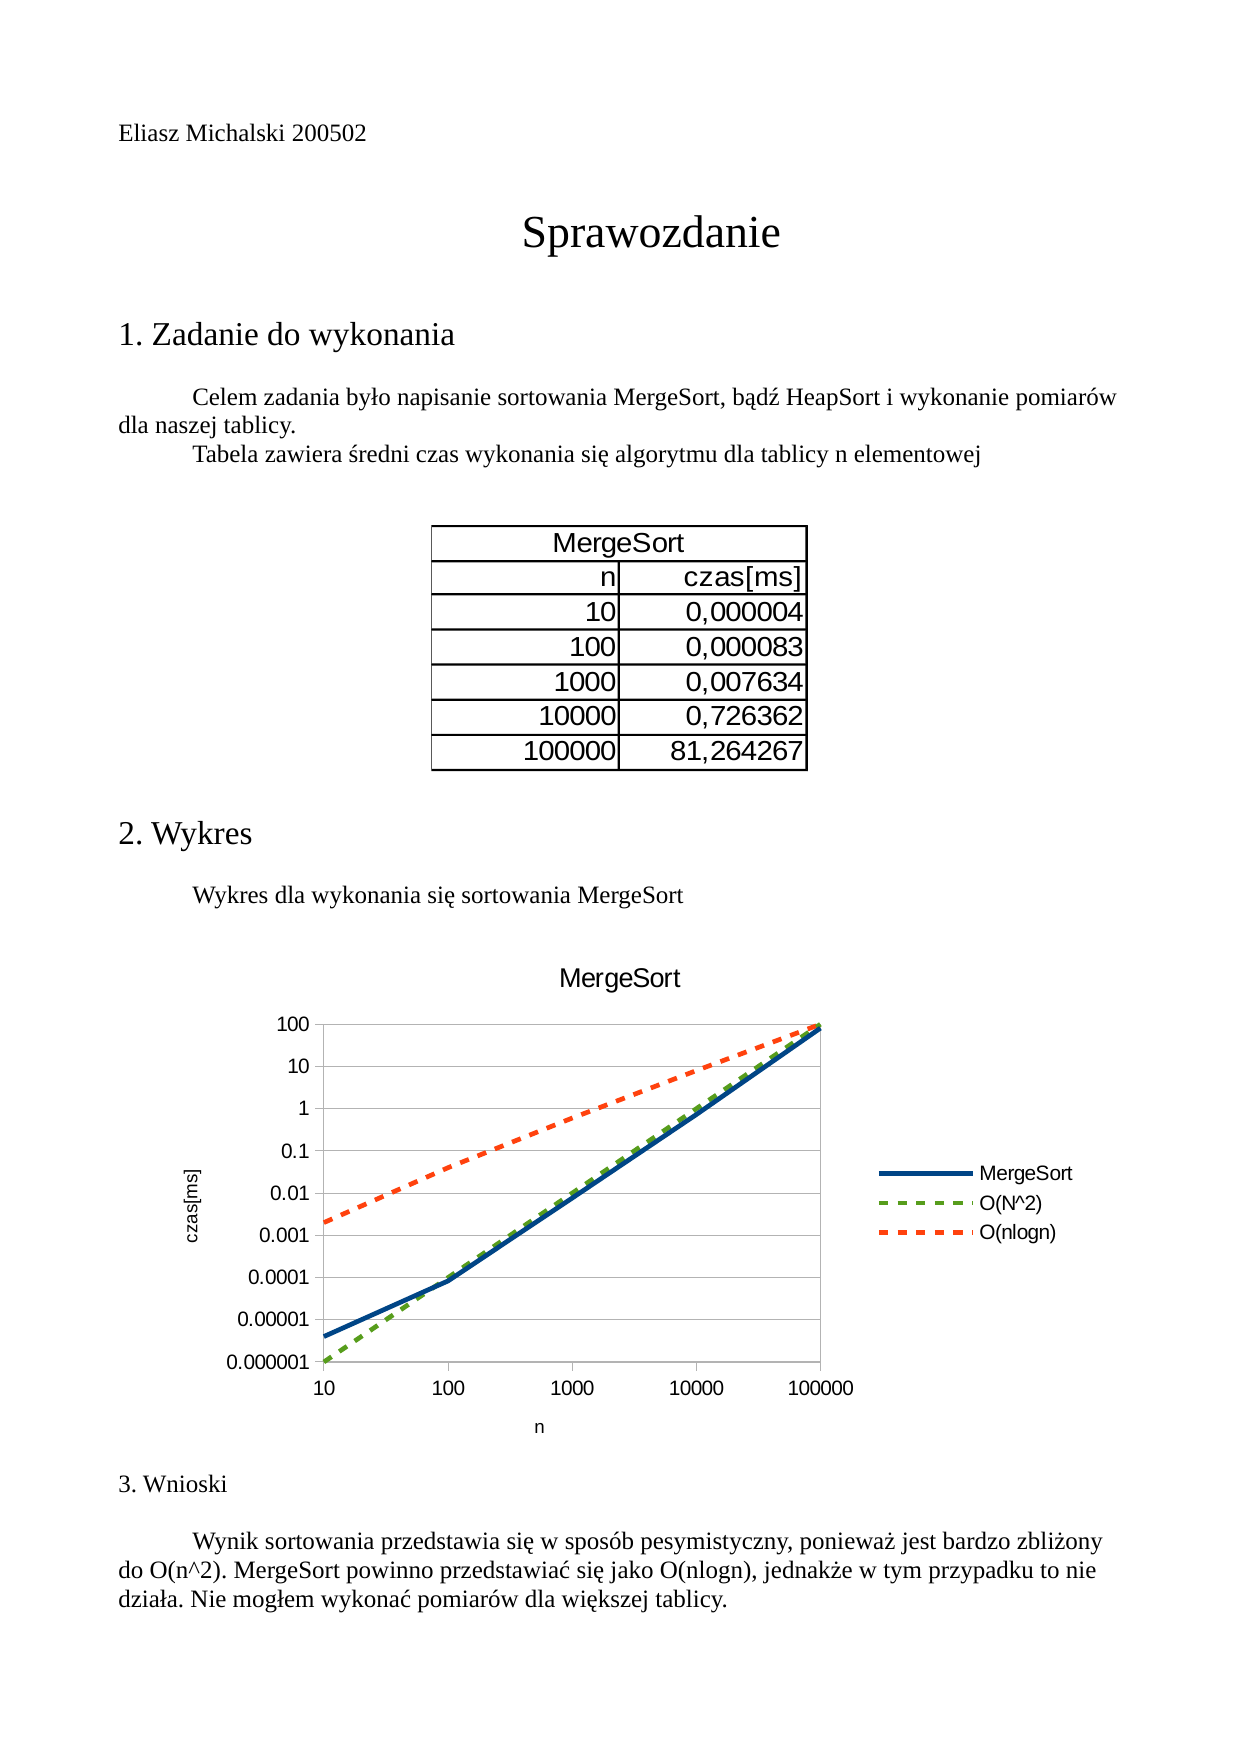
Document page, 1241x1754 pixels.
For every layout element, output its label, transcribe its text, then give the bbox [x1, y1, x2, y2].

text Tabela zawiera średni czas wykonania się algorytmu dla tablicy n elementowej [118, 439, 1122, 468]
text Celem zadania było napisanie sortowania MergeSort, bądź HeapSort i wykonanie pomiarów dla naszej tablicy. [118, 382, 1122, 439]
text Wynik sortowania przedstawia się w sposób pesymistyczny, ponieważ jest bardzo zbliżony do O(n^2). MergeSort powinno przedstawiać się jako O(nlogn), jednakże w tym przypadku to nie działa. Nie mogłem wykonać pomiarów dla większej tablicy. [118, 1526, 1122, 1613]
text Sprawozdanie [118, 204, 1122, 257]
text Eliasz Michalski 200502 [118, 118, 1122, 147]
text 1. Zadanie do wykonania [118, 314, 1122, 353]
text 2. Wykres [118, 813, 1122, 851]
text 3. Wnioski [118, 937, 1122, 1498]
text Wykres dla wykonania się sortowania MergeSort [118, 880, 1122, 909]
